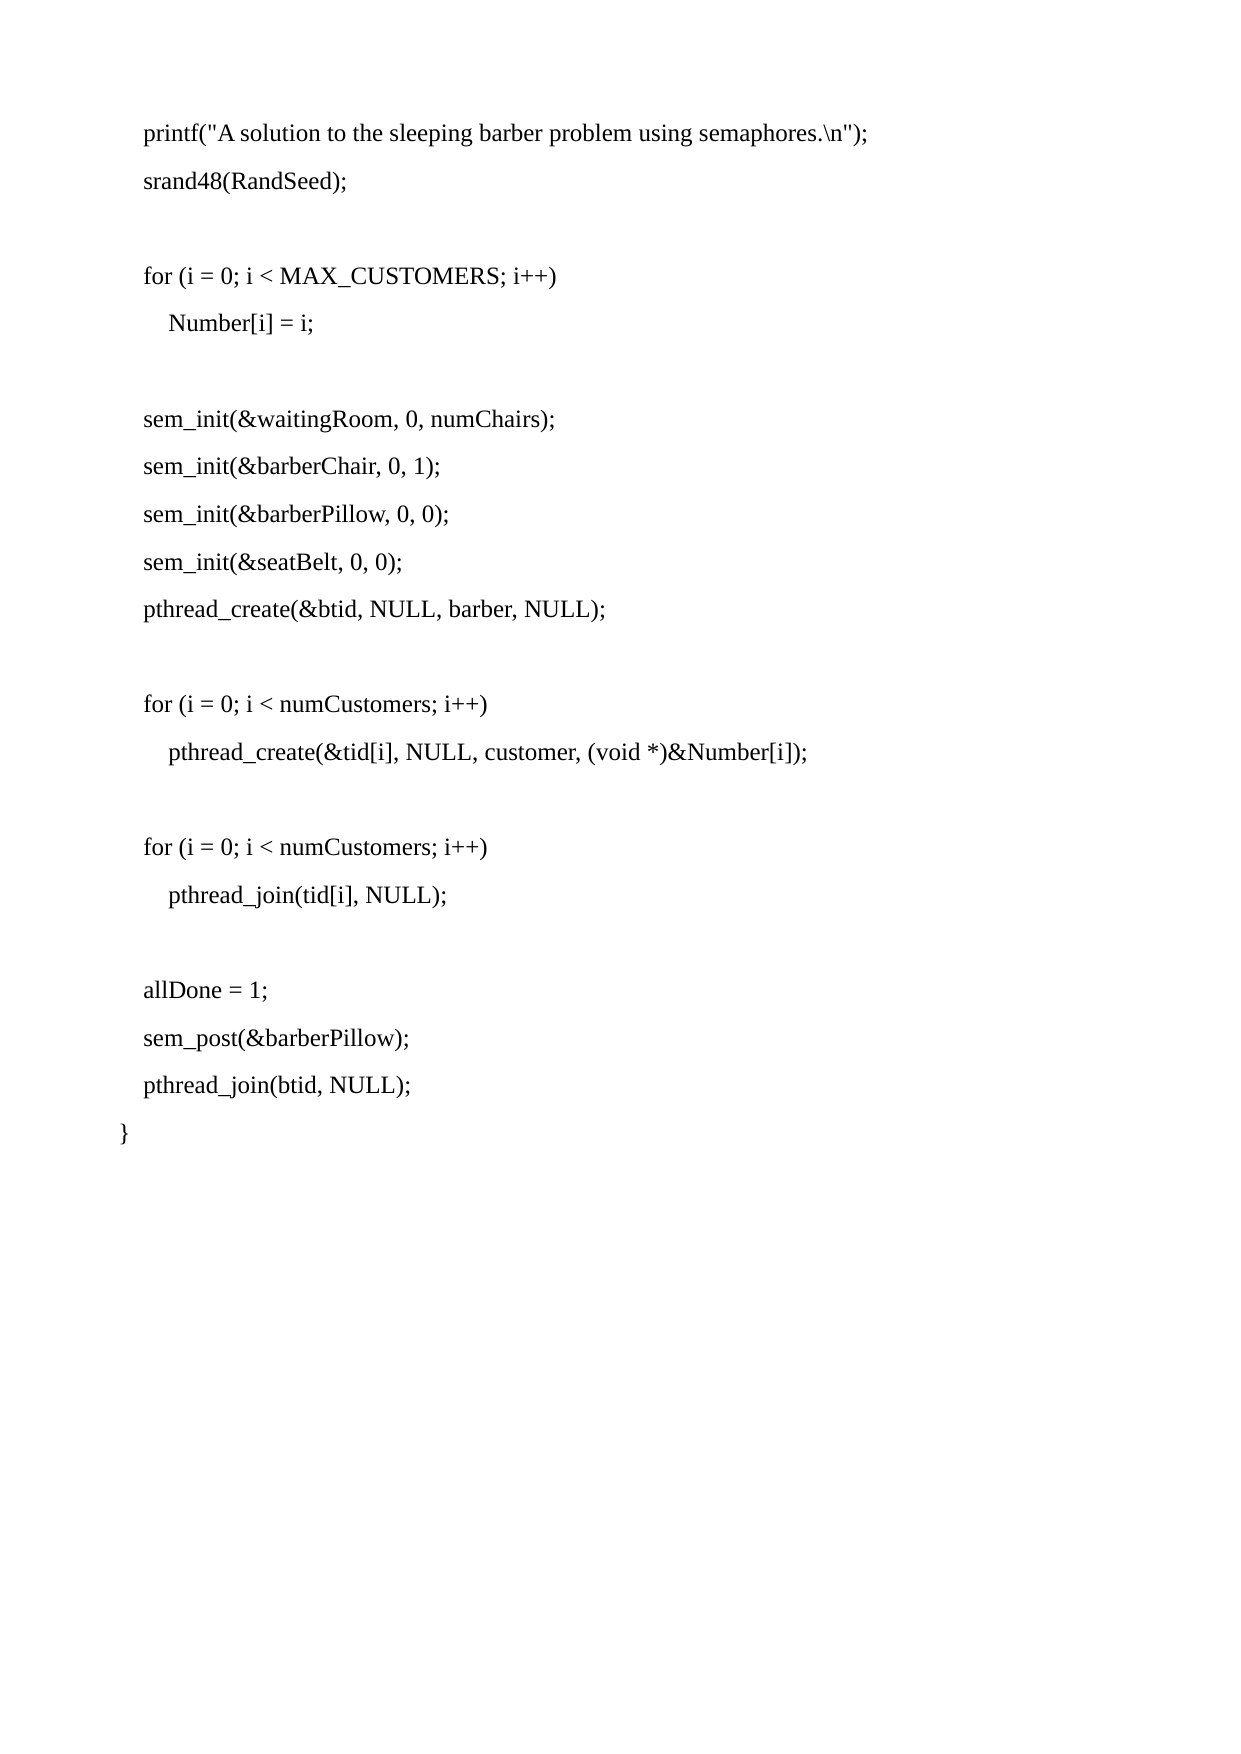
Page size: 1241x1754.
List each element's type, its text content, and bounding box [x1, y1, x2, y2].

text sem_init(&barberChair, 0, 1); [118, 451, 1122, 480]
text allDone = 1; [118, 975, 1122, 1004]
text printf("A solution to the sleeping barber problem using semaphores.\n"); [118, 118, 1122, 147]
text } [118, 1118, 1122, 1147]
text srand48(RandSeed); [118, 166, 1122, 194]
text for (i = 0; i < numCustomers; i++) [118, 832, 1122, 861]
text for (i = 0; i < MAX_CUSTOMERS; i++) [118, 261, 1122, 290]
text sem_init(&seatBelt, 0, 0); [118, 547, 1122, 575]
text pthread_join(btid, NULL); [118, 1070, 1122, 1099]
text pthread_join(tid[i], NULL); [118, 880, 1122, 908]
text sem_init(&waitingRoom, 0, numChairs); [118, 404, 1122, 432]
text sem_post(&barberPillow); [118, 1023, 1122, 1051]
text Number[i] = i; [118, 308, 1122, 337]
text pthread_create(&btid, NULL, barber, NULL); [118, 594, 1122, 623]
text for (i = 0; i < numCustomers; i++) [118, 689, 1122, 718]
text pthread_create(&tid[i], NULL, customer, (void *)&Number[i]); [118, 737, 1122, 766]
text sem_init(&barberPillow, 0, 0); [118, 499, 1122, 528]
